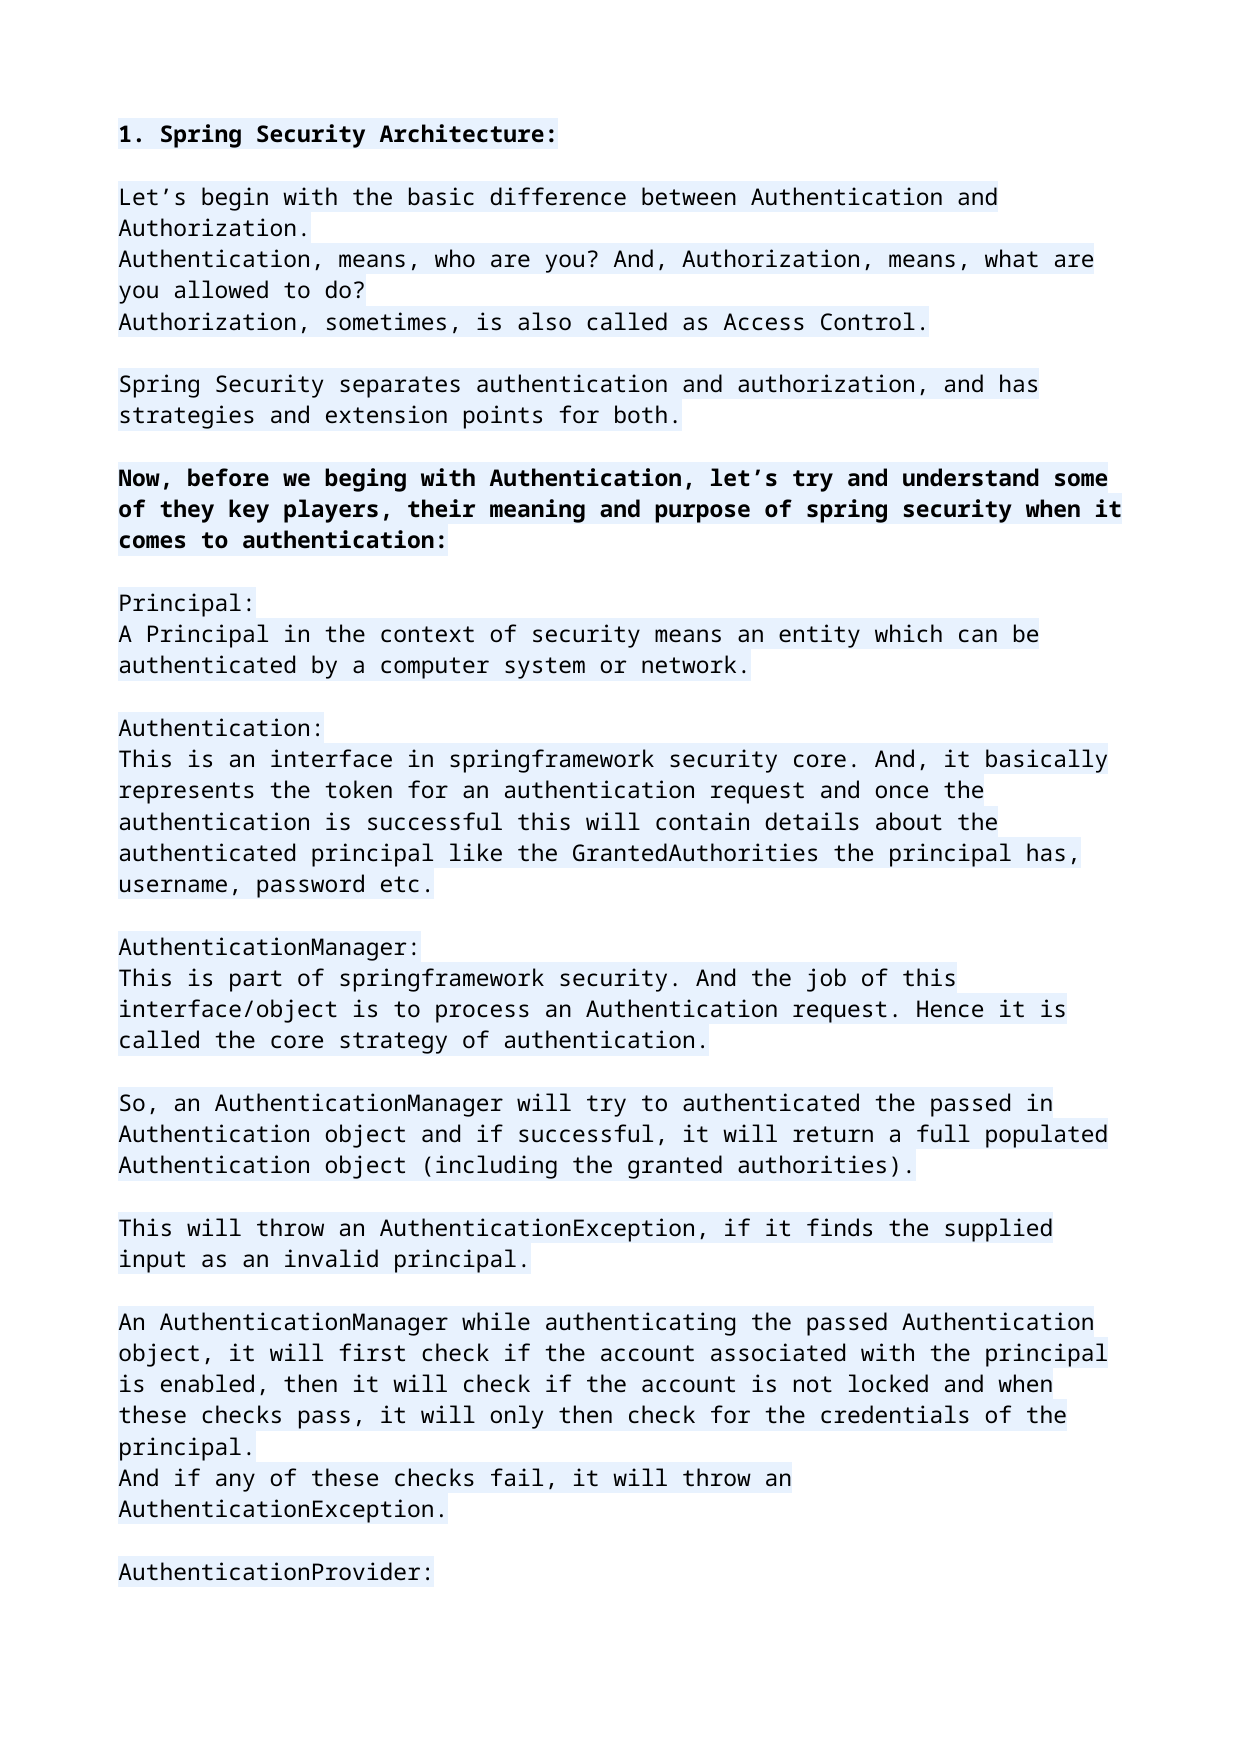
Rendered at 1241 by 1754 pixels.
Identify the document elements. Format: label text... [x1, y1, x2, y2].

text 1. Spring Security Architecture: [118, 118, 1122, 149]
text Now, before we beging with Authentication, let’s try and understand some of they key players, their meaning and purpose of spring security when it comes to authentication: [118, 462, 1122, 556]
text Authentication, means, who are you? And, Authorization, means, what are you allowed to do? [118, 243, 1122, 306]
text This is part of springframework security. And the job of this interface/object is to process an Authentication request. Hence it is called the core strategy of authentication. [118, 962, 1122, 1056]
text So, an AuthenticationManager will try to authenticated the passed in Authentication object and if successful, it will return a full populated Authentication object (including the granted authorities). [118, 1087, 1122, 1181]
text Spring Security separates authentication and authorization, and has strategies and extension points for both. [118, 368, 1122, 431]
text A Principal in the context of security means an entity which can be authenticated by a computer system or network. [118, 618, 1122, 681]
text Authorization, sometimes, is also called as Access Control. [118, 306, 1122, 337]
text This is an interface in springframework security core. And, it basically represents the token for an authentication request and once the authentication is successful this will contain details about the authenticated principal like the GrantedAuthorities the principal has, username, password etc. [118, 743, 1122, 899]
text Authentication: [118, 712, 1122, 743]
text An AuthenticationManager while authenticating the passed Authentication object, it will first check if the account associated with the principal is enabled, then it will check if the account is not locked and when these checks pass, it will only then check for the credentials of the principal. [118, 1306, 1122, 1462]
text Principal: [118, 587, 1122, 618]
text This will throw an AuthenticationException, if it finds the supplied input as an invalid principal. [118, 1212, 1122, 1274]
text Let’s begin with the basic difference between Authentication and Authorization. [118, 181, 1122, 243]
text AuthenticationProvider: [118, 1556, 1122, 1587]
text AuthenticationManager: [118, 931, 1122, 962]
text And if any of these checks fail, it will throw an AuthenticationException. [118, 1462, 1122, 1524]
